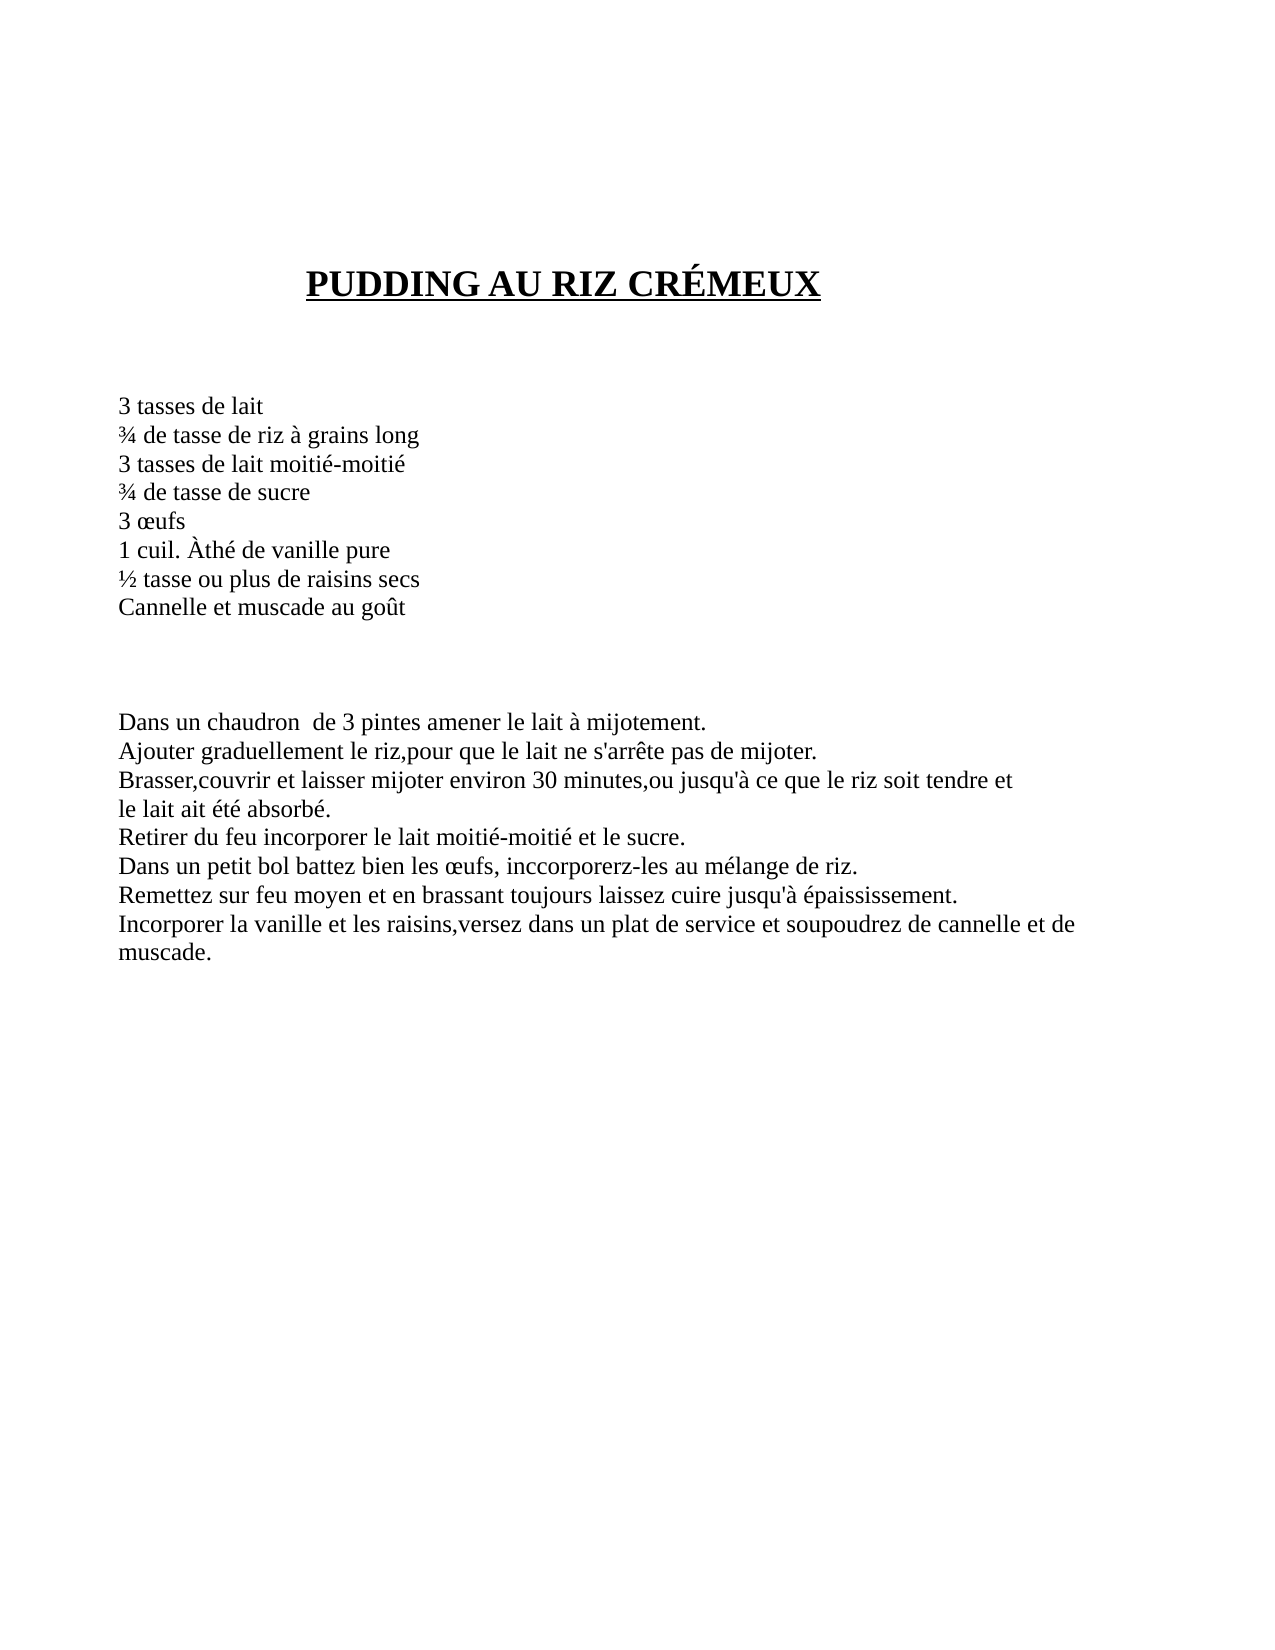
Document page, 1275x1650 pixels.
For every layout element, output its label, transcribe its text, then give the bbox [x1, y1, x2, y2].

text 1 cuil. Àthé de vanille pure [118, 535, 1157, 564]
text PUDDING AU RIZ CRÉMEUX [118, 262, 1157, 305]
text 3 œufs [118, 506, 1157, 535]
text Dans un chaudron de 3 pintes amener le lait à mijotement. [118, 707, 1157, 736]
text 3 tasses de lait [118, 391, 1157, 420]
text Retirer du feu incorporer le lait moitié-moitié et le sucre. [118, 822, 1157, 851]
text Dans un petit bol battez bien les œufs, inccorporerz-les au mélange de riz. [118, 851, 1157, 880]
text ¾ de tasse de sucre [118, 477, 1157, 506]
text Brasser,couvrir et laisser mijoter environ 30 minutes,ou jusqu'à ce que le riz soit tendre et [118, 765, 1157, 794]
text ½ tasse ou plus de raisins secs [118, 564, 1157, 592]
text Cannelle et muscade au goût [118, 592, 1157, 621]
text Remettez sur feu moyen et en brassant toujours laissez cuire jusqu'à épaississement. [118, 880, 1157, 909]
text ¾ de tasse de riz à grains long [118, 420, 1157, 449]
text 3 tasses de lait moitié-moitié [118, 449, 1157, 477]
text Ajouter graduellement le riz,pour que le lait ne s'arrête pas de mijoter. [118, 736, 1157, 765]
text Incorporer la vanille et les raisins,versez dans un plat de service et soupoudrez de cannelle et de muscade. [118, 909, 1157, 966]
text le lait ait été absorbé. [118, 794, 1157, 822]
